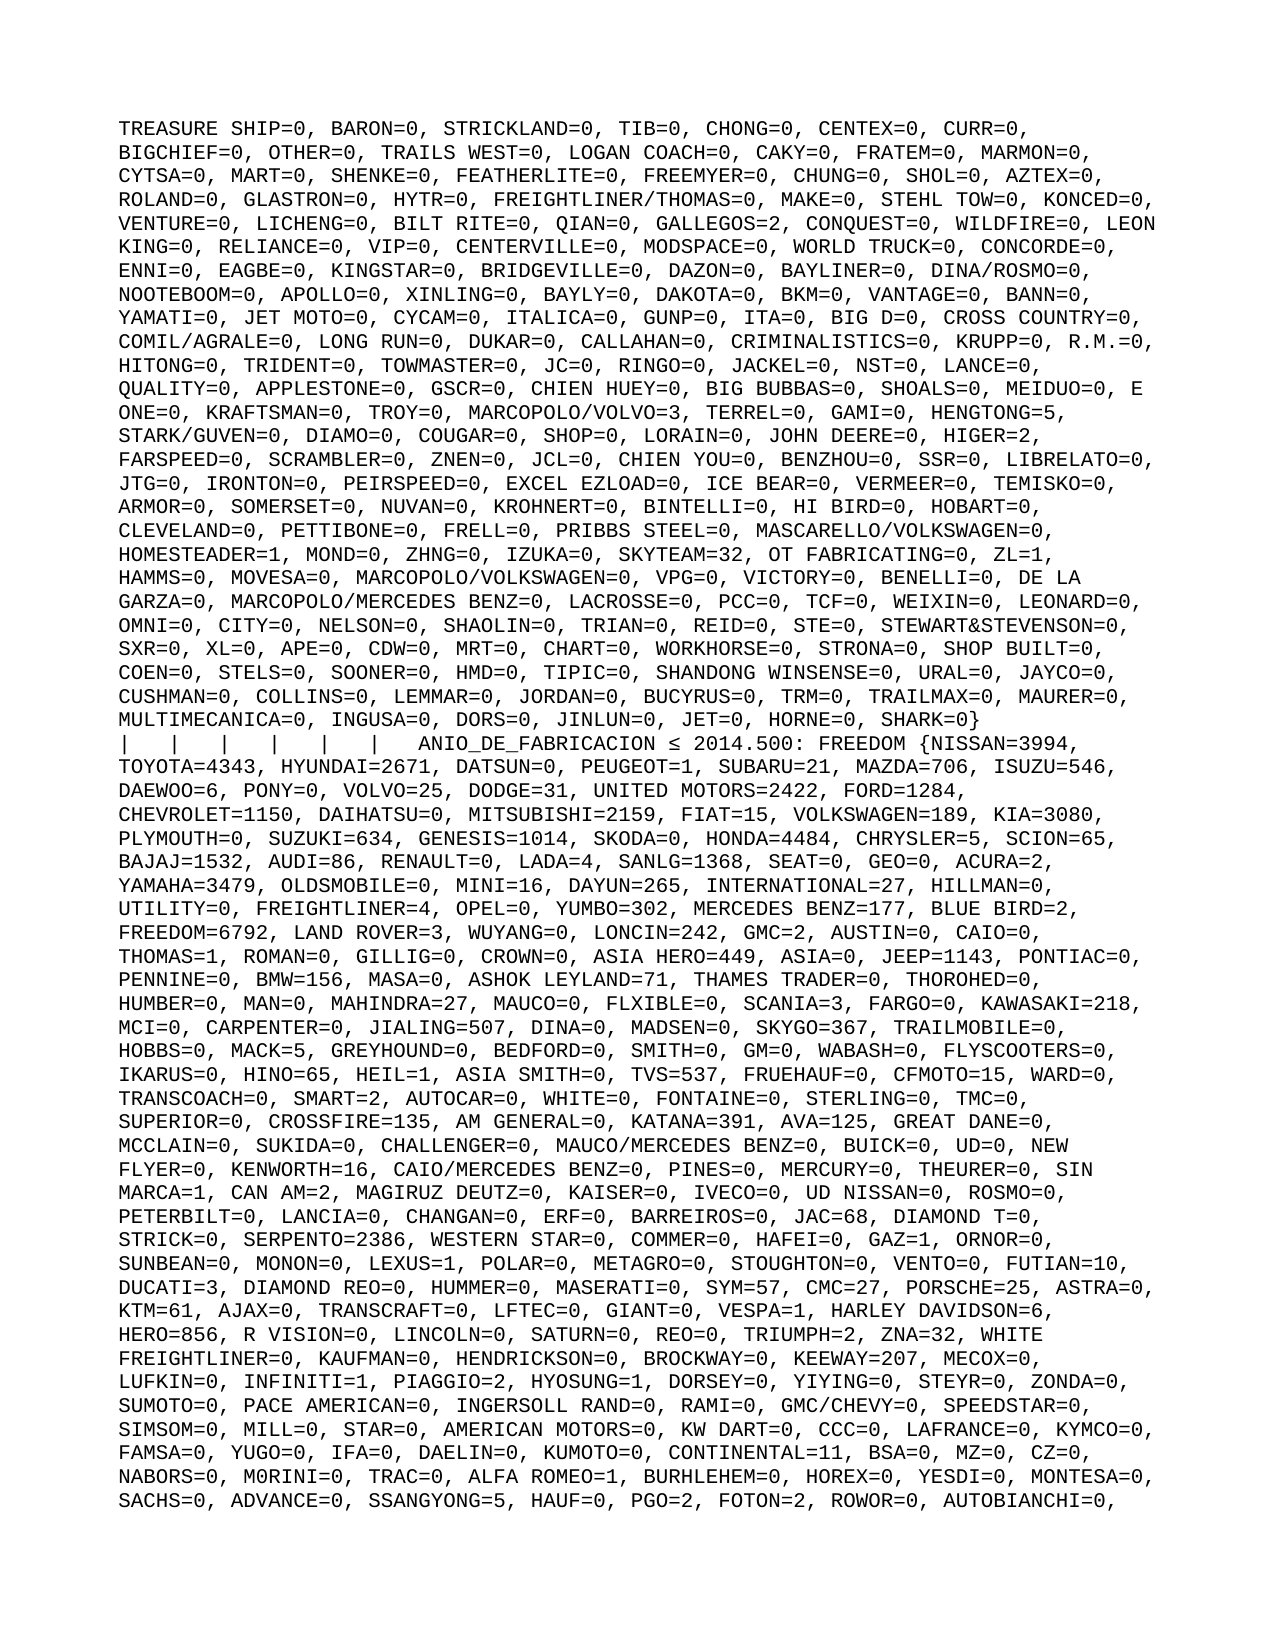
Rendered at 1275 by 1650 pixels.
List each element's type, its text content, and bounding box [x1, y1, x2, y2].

text TREASURE SHIP=0, BARON=0, STRICKLAND=0, TIB=0, CHONG=0, CENTEX=0, CURR=0, BIGCHIEF=0, OTHER=0, TRAILS WEST=0, LOGAN COACH=0, CAKY=0, FRATEM=0, MARMON=0, CYTSA=0, MART=0, SHENKE=0, FEATHERLITE=0, FREEMYER=0, CHUNG=0, SHOL=0, AZTEX=0, ROLAND=0, GLASTRON=0, HYTR=0, FREIGHTLINER/THOMAS=0, MAKE=0, STEHL TOW=0, KONCED=0, VENTURE=0, LICHENG=0, BILT RITE=0, QIAN=0, GALLEGOS=2, CONQUEST=0, WILDFIRE=0, LEON KING=0, RELIANCE=0, VIP=0, CENTERVILLE=0, MODSPACE=0, WORLD TRUCK=0, CONCORDE=0, ENNI=0, EAGBE=0, KINGSTAR=0, BRIDGEVILLE=0, DAZON=0, BAYLINER=0, DINA/ROSMO=0, NOOTEBOOM=0, APOLLO=0, XINLING=0, BAYLY=0, DAKOTA=0, BKM=0, VANTAGE=0, BANN=0, YAMATI=0, JET MOTO=0, CYCAM=0, ITALICA=0, GUNP=0, ITA=0, BIG D=0, CROSS COUNTRY=0, COMIL/AGRALE=0, LONG RUN=0, DUKAR=0, CALLAHAN=0, CRIMINALISTICS=0, KRUPP=0, R.M.=0, HITONG=0, TRIDENT=0, TOWMASTER=0, JC=0, RINGO=0, JACKEL=0, NST=0, LANCE=0, QUALITY=0, APPLESTONE=0, GSCR=0, CHIEN HUEY=0, BIG BUBBAS=0, SHOALS=0, MEIDUO=0, E ONE=0, KRAFTSMAN=0, TROY=0, MARCOPOLO/VOLVO=3, TERREL=0, GAMI=0, HENGTONG=5, STARK/GUVEN=0, DIAMO=0, COUGAR=0, SHOP=0, LORAIN=0, JOHN DEERE=0, HIGER=2, FARSPEED=0, SCRAMBLER=0, ZNEN=0, JCL=0, CHIEN YOU=0, BENZHOU=0, SSR=0, LIBRELATO=0, JTG=0, IRONTON=0, PEIRSPEED=0, EXCEL EZLOAD=0, ICE BEAR=0, VERMEER=0, TEMISKO=0, ARMOR=0, SOMERSET=0, NUVAN=0, KROHNERT=0, BINTELLI=0, HI BIRD=0, HOBART=0, CLEVELAND=0, PETTIBONE=0, FRELL=0, PRIBBS STEEL=0, MASCARELLO/VOLKSWAGEN=0, HOMESTEADER=1, MOND=0, ZHNG=0, IZUKA=0, SKYTEAM=32, OT FABRICATING=0, ZL=1, HAMMS=0, MOVESA=0, MARCOPOLO/VOLKSWAGEN=0, VPG=0, VICTORY=0, BENELLI=0, DE LA GARZA=0, MARCOPOLO/MERCEDES BENZ=0, LACROSSE=0, PCC=0, TCF=0, WEIXIN=0, LEONARD=0, OMNI=0, CITY=0, NELSON=0, SHAOLIN=0, TRIAN=0, REID=0, STE=0, STEWART&STEVENSON=0, SXR=0, XL=0, APE=0, CDW=0, MRT=0, CHART=0, WORKHORSE=0, STRONA=0, SHOP BUILT=0, COEN=0, STELS=0, SOONER=0, HMD=0, TIPIC=0, SHANDONG WINSENSE=0, URAL=0, JAYCO=0, CUSHMAN=0, COLLINS=0, LEMMAR=0, JORDAN=0, BUCYRUS=0, TRM=0, TRAILMAX=0, MAURER=0, MULTIMECANICA=0, INGUSA=0, DORS=0, JINLUN=0, JET=0, HORNE=0, SHARK=0} [118, 118, 1157, 733]
text | | | | | | ANIO_DE_FABRICACION ≤ 2014.500: FREEDOM {NISSAN=3994, TOYOTA=4343, HYUNDAI=2671, DATSUN=0, PEUGEOT=1, SUBARU=21, MAZDA=706, ISUZU=546, DAEWOO=6, PONY=0, VOLVO=25, DODGE=31, UNITED MOTORS=2422, FORD=1284, CHEVROLET=1150, DAIHATSU=0, MITSUBISHI=2159, FIAT=15, VOLKSWAGEN=189, KIA=3080, PLYMOUTH=0, SUZUKI=634, GENESIS=1014, SKODA=0, HONDA=4484, CHRYSLER=5, SCION=65, BAJAJ=1532, AUDI=86, RENAULT=0, LADA=4, SANLG=1368, SEAT=0, GEO=0, ACURA=2, YAMAHA=3479, OLDSMOBILE=0, MINI=16, DAYUN=265, INTERNATIONAL=27, HILLMAN=0, UTILITY=0, FREIGHTLINER=4, OPEL=0, YUMBO=302, MERCEDES BENZ=177, BLUE BIRD=2, FREEDOM=6792, LAND ROVER=3, WUYANG=0, LONCIN=242, GMC=2, AUSTIN=0, CAIO=0, THOMAS=1, ROMAN=0, GILLIG=0, CROWN=0, ASIA HERO=449, ASIA=0, JEEP=1143, PONTIAC=0, PENNINE=0, BMW=156, MASA=0, ASHOK LEYLAND=71, THAMES TRADER=0, THOROHED=0, HUMBER=0, MAN=0, MAHINDRA=27, MAUCO=0, FLXIBLE=0, SCANIA=3, FARGO=0, KAWASAKI=218, MCI=0, CARPENTER=0, JIALING=507, DINA=0, MADSEN=0, SKYGO=367, TRAILMOBILE=0, HOBBS=0, MACK=5, GREYHOUND=0, BEDFORD=0, SMITH=0, GM=0, WABASH=0, FLYSCOOTERS=0, IKARUS=0, HINO=65, HEIL=1, ASIA SMITH=0, TVS=537, FRUEHAUF=0, CFMOTO=15, WARD=0, TRANSCOACH=0, SMART=2, AUTOCAR=0, WHITE=0, FONTAINE=0, STERLING=0, TMC=0, SUPERIOR=0, CROSSFIRE=135, AM GENERAL=0, KATANA=391, AVA=125, GREAT DANE=0, MCCLAIN=0, SUKIDA=0, CHALLENGER=0, MAUCO/MERCEDES BENZ=0, BUICK=0, UD=0, NEW FLYER=0, KENWORTH=16, CAIO/MERCEDES BENZ=0, PINES=0, MERCURY=0, THEURER=0, SIN MARCA=1, CAN AM=2, MAGIRUZ DEUTZ=0, KAISER=0, IVECO=0, UD NISSAN=0, ROSMO=0, PETERBILT=0, LANCIA=0, CHANGAN=0, ERF=0, BARREIROS=0, JAC=68, DIAMOND T=0, STRICK=0, SERPENTO=2386, WESTERN STAR=0, COMMER=0, HAFEI=0, GAZ=1, ORNOR=0, SUNBEAN=0, MONON=0, LEXUS=1, POLAR=0, METAGRO=0, STOUGHTON=0, VENTO=0, FUTIAN=10, DUCATI=3, DIAMOND REO=0, HUMMER=0, MASERATI=0, SYM=57, CMC=27, PORSCHE=25, ASTRA=0, KTM=61, AJAX=0, TRANSCRAFT=0, LFTEC=0, GIANT=0, VESPA=1, HARLEY DAVIDSON=6, HERO=856, R VISION=0, LINCOLN=0, SATURN=0, REO=0, TRIUMPH=2, ZNA=32, WHITE FREIGHTLINER=0, KAUFMAN=0, HENDRICKSON=0, BROCKWAY=0, KEEWAY=207, MECOX=0, LUFKIN=0, INFINITI=1, PIAGGIO=2, HYOSUNG=1, DORSEY=0, YIYING=0, STEYR=0, ZONDA=0, SUMOTO=0, PACE AMERICAN=0, INGERSOLL RAND=0, RAMI=0, GMC/CHEVY=0, SPEEDSTAR=0, SIMSOM=0, MILL=0, STAR=0, AMERICAN MOTORS=0, KW DART=0, CCC=0, LAFRANCE=0, KYMCO=0, FAMSA=0, YUGO=0, IFA=0, DAELIN=0, KUMOTO=0, CONTINENTAL=11, BSA=0, MZ=0, CZ=0, NABORS=0, M0RINI=0, TRAC=0, ALFA ROMEO=1, BURHLEHEM=0, HOREX=0, YESDI=0, MONTESA=0, SACHS=0, ADVANCE=0, SSANGYONG=5, HAUF=0, PGO=2, FOTON=2, ROWOR=0, AUTOBIANCHI=0, [118, 733, 1157, 1513]
